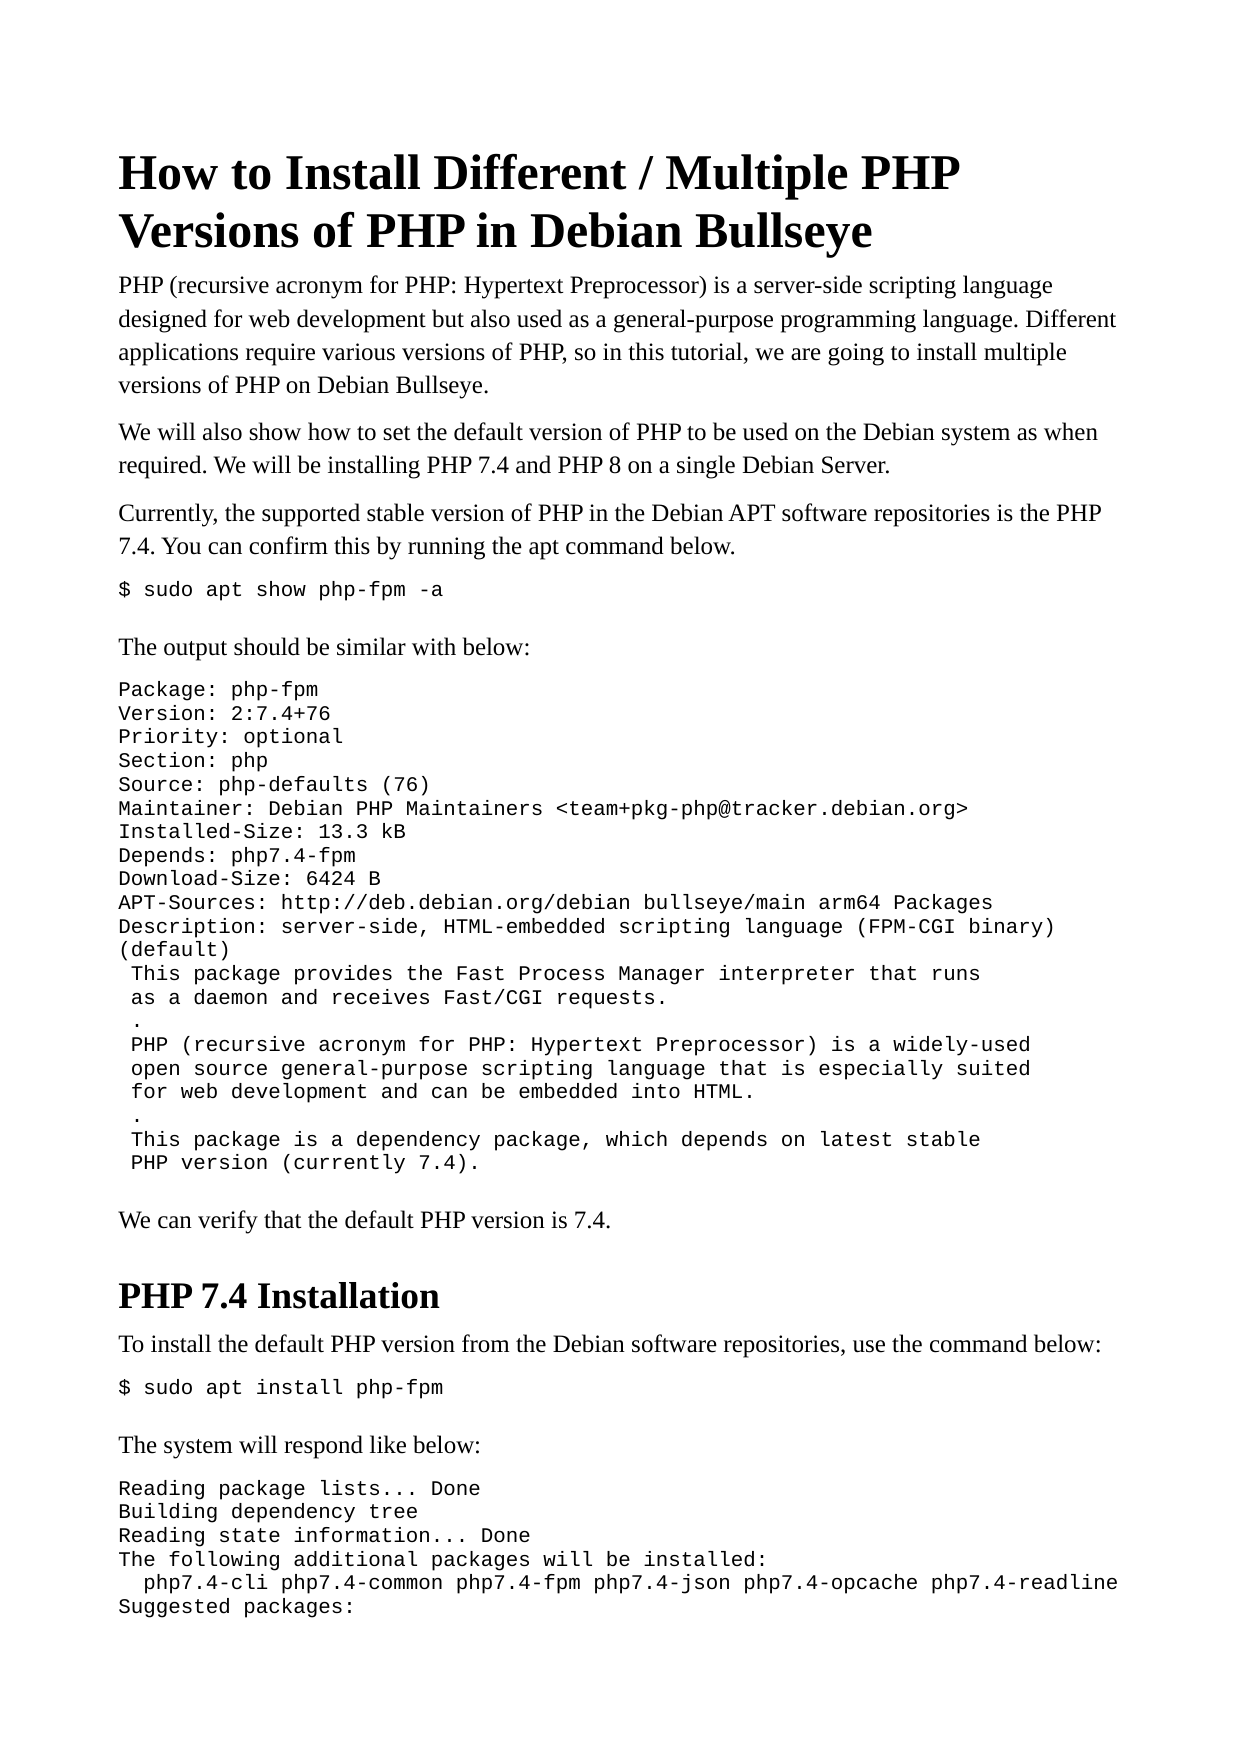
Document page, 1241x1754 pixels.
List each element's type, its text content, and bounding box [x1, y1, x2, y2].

subtitle PHP 7.4 Installation [118, 1274, 1122, 1317]
text . [118, 1105, 1122, 1128]
text PHP (recursive acronym for PHP: Hypertext Preprocessor) is a widely-used [118, 1034, 1122, 1058]
text Currently, the supported stable version of PHP in the Debian APT software repositories is the PHP 7.4. You can confirm this by running the apt command below. [118, 498, 1122, 560]
text Priority: optional [118, 727, 1122, 750]
text Reading package lists... Done [118, 1478, 1122, 1501]
text This package provides the Fast Process Manager interpreter that runs [118, 963, 1122, 987]
text PHP version (currently 7.4). [118, 1152, 1122, 1176]
text Package: php-fpm [118, 679, 1122, 703]
text $ sudo apt install php-fpm [118, 1377, 1122, 1401]
text $ sudo apt show php-fpm -a [118, 578, 1122, 602]
text Version: 2:7.4+76 [118, 703, 1122, 727]
text Installed-Size: 13.3 kB [118, 821, 1122, 845]
text . [118, 1010, 1122, 1034]
text for web development and can be embedded into HTML. [118, 1081, 1122, 1105]
text Maintainer: Debian PHP Maintainers <team+pkg-php@tracker.debian.org> [118, 797, 1122, 821]
text Download-Size: 6424 B [118, 868, 1122, 892]
text Section: php [118, 750, 1122, 774]
text To install the default PHP version from the Debian software repositories, use the command below: [118, 1329, 1122, 1358]
text PHP (recursive acronym for PHP: Hypertext Preprocessor) is a server-side scripting language designed for web development but also used as a general-purpose programming language. Different applications require various versions of PHP, so in this tutorial, we are going to install multiple versions of PHP on Debian Bullseye. [118, 271, 1122, 398]
text The output should be similar with below: [118, 632, 1122, 660]
text open source general-purpose scripting language that is especially suited [118, 1058, 1122, 1081]
text Reading state information... Done [118, 1525, 1122, 1549]
text The system will respond like below: [118, 1430, 1122, 1459]
text This package is a dependency package, which depends on latest stable [118, 1128, 1122, 1152]
text The following additional packages will be installed: [118, 1549, 1122, 1572]
text Building dependency tree [118, 1501, 1122, 1525]
text Description: server-side, HTML-embedded scripting language (FPM-CGI binary) (default) [118, 916, 1122, 963]
text Depends: php7.4-fpm [118, 845, 1122, 868]
text APT-Sources: http://deb.debian.org/debian bullseye/main arm64 Packages [118, 892, 1122, 916]
text We can verify that the default PHP version is 7.4. [118, 1205, 1122, 1234]
text Source: php-defaults (76) [118, 774, 1122, 797]
text php7.4-cli php7.4-common php7.4-fpm php7.4-json php7.4-opcache php7.4-readline [118, 1572, 1122, 1596]
text Suggested packages: [118, 1596, 1122, 1619]
text as a daemon and receives Fast/CGI requests. [118, 987, 1122, 1010]
text We will also show how to set the default version of PHP to be used on the Debian system as when required. We will be installing PHP 7.4 and PHP 8 on a single Debian Server. [118, 417, 1122, 479]
subtitle How to Install Different / Multiple PHP Versions of PHP in Debian Bullseye [118, 143, 1122, 258]
